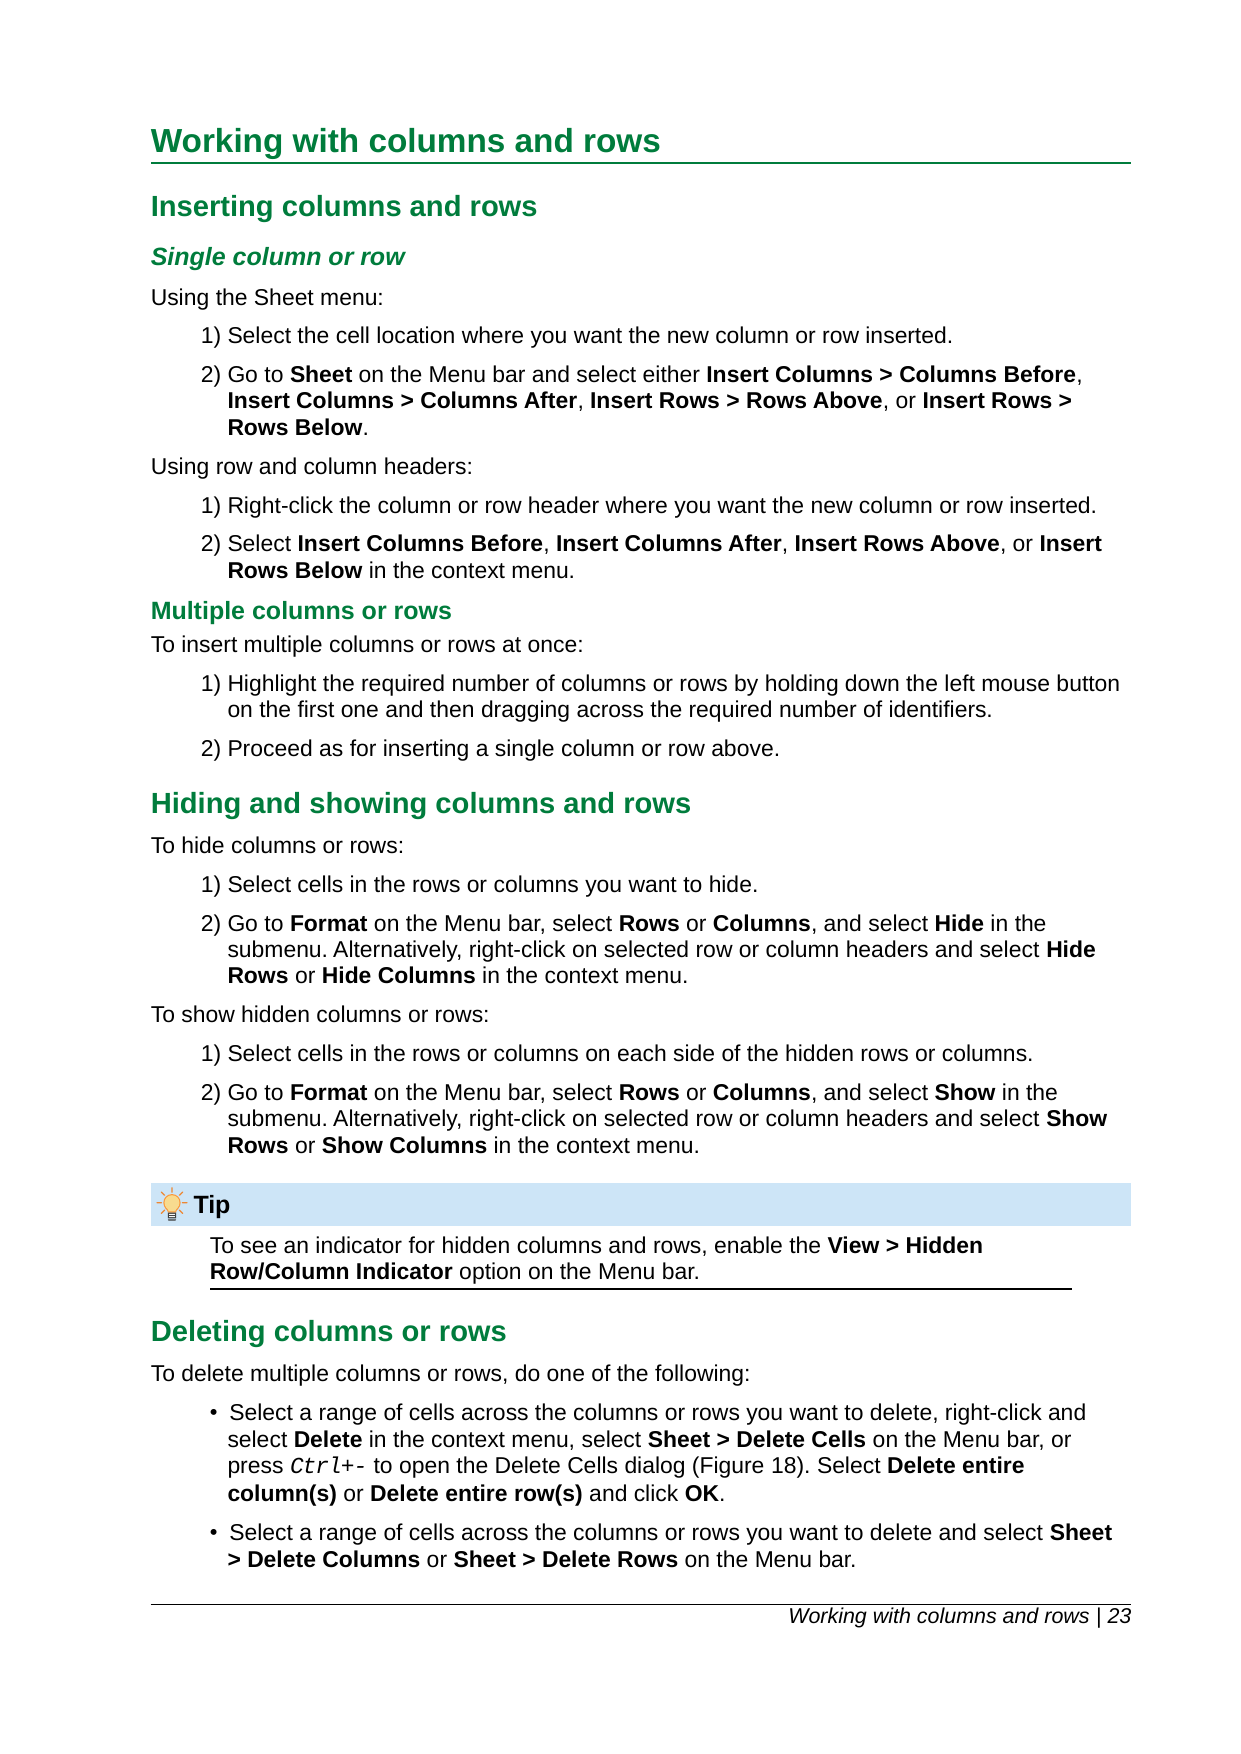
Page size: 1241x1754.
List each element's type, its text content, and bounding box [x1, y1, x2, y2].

subtitle Working with columns and rows [151, 121, 1131, 162]
list Right-click the column or row header where you want the new column or row inserted. [227, 492, 1131, 518]
list Using row and column headers: [151, 453, 1131, 479]
list To insert multiple columns or rows at once: [151, 631, 1131, 657]
list Go to Format on the Menu bar, select Rows or Columns, and select Show in the submenu. Alternatively, right-click on selected row or column headers and select Show Rows or Show Columns in the context menu. [227, 1079, 1131, 1158]
list Select a range of cells across the columns or rows you want to delete, right-click and select Delete in the context menu, select Sheet > Delete Cells on the Menu bar, or press Ctrl+- to open the Delete Cells dialog (Figure 18). Select Delete entire column(s) or Delete entire row(s) and click OK. [209, 1399, 1131, 1507]
list Go to Format on the Menu bar, select Rows or Columns, and select Hide in the submenu. Alternatively, right-click on selected row or column headers and select Hide Rows or Hide Columns in the context menu. [227, 910, 1131, 989]
subtitle Tip [151, 1183, 1131, 1226]
list Proceed as for inserting a single column or row above. [227, 735, 1131, 761]
subtitle Inserting columns and rows [151, 189, 1131, 223]
list Select Insert Columns Before, Insert Columns After, Insert Rows Above, or Insert Rows Below in the context menu. [227, 530, 1131, 583]
subtitle Deleting columns or rows [151, 1314, 1131, 1348]
subtitle Single column or row [151, 242, 1131, 271]
list Highlight the required number of columns or rows by holding down the left mouse button on the first one and then dragging across the required number of identifiers. [227, 670, 1131, 722]
text To see an indicator for hidden columns and rows, enable the View > Hidden Row/Column Indicator option on the Menu bar. [209, 1232, 1072, 1290]
subtitle Multiple columns or rows [151, 596, 1131, 624]
list Select a range of cells across the columns or rows you want to delete and select Sheet > Delete Columns or Sheet > Delete Rows on the Menu bar. [209, 1519, 1131, 1572]
list To show hidden columns or rows: [151, 1001, 1131, 1028]
list Select the cell location where you want the new column or row inserted. [227, 322, 1131, 349]
list Select cells in the rows or columns you want to hide. [227, 871, 1131, 897]
subtitle Hiding and showing columns and rows [151, 786, 1131, 819]
list To hide columns or rows: [151, 832, 1131, 858]
list To delete multiple columns or rows, do one of the following: [151, 1360, 1131, 1387]
list Using the Sheet menu: [151, 283, 1131, 310]
list Go to Sheet on the Menu bar and select either Insert Columns > Columns Before, Insert Columns > Columns After, Insert Rows > Rows Above, or Insert Rows > Rows Below. [227, 361, 1131, 440]
list Select cells in the rows or columns on each side of the hidden rows or columns. [227, 1040, 1131, 1066]
